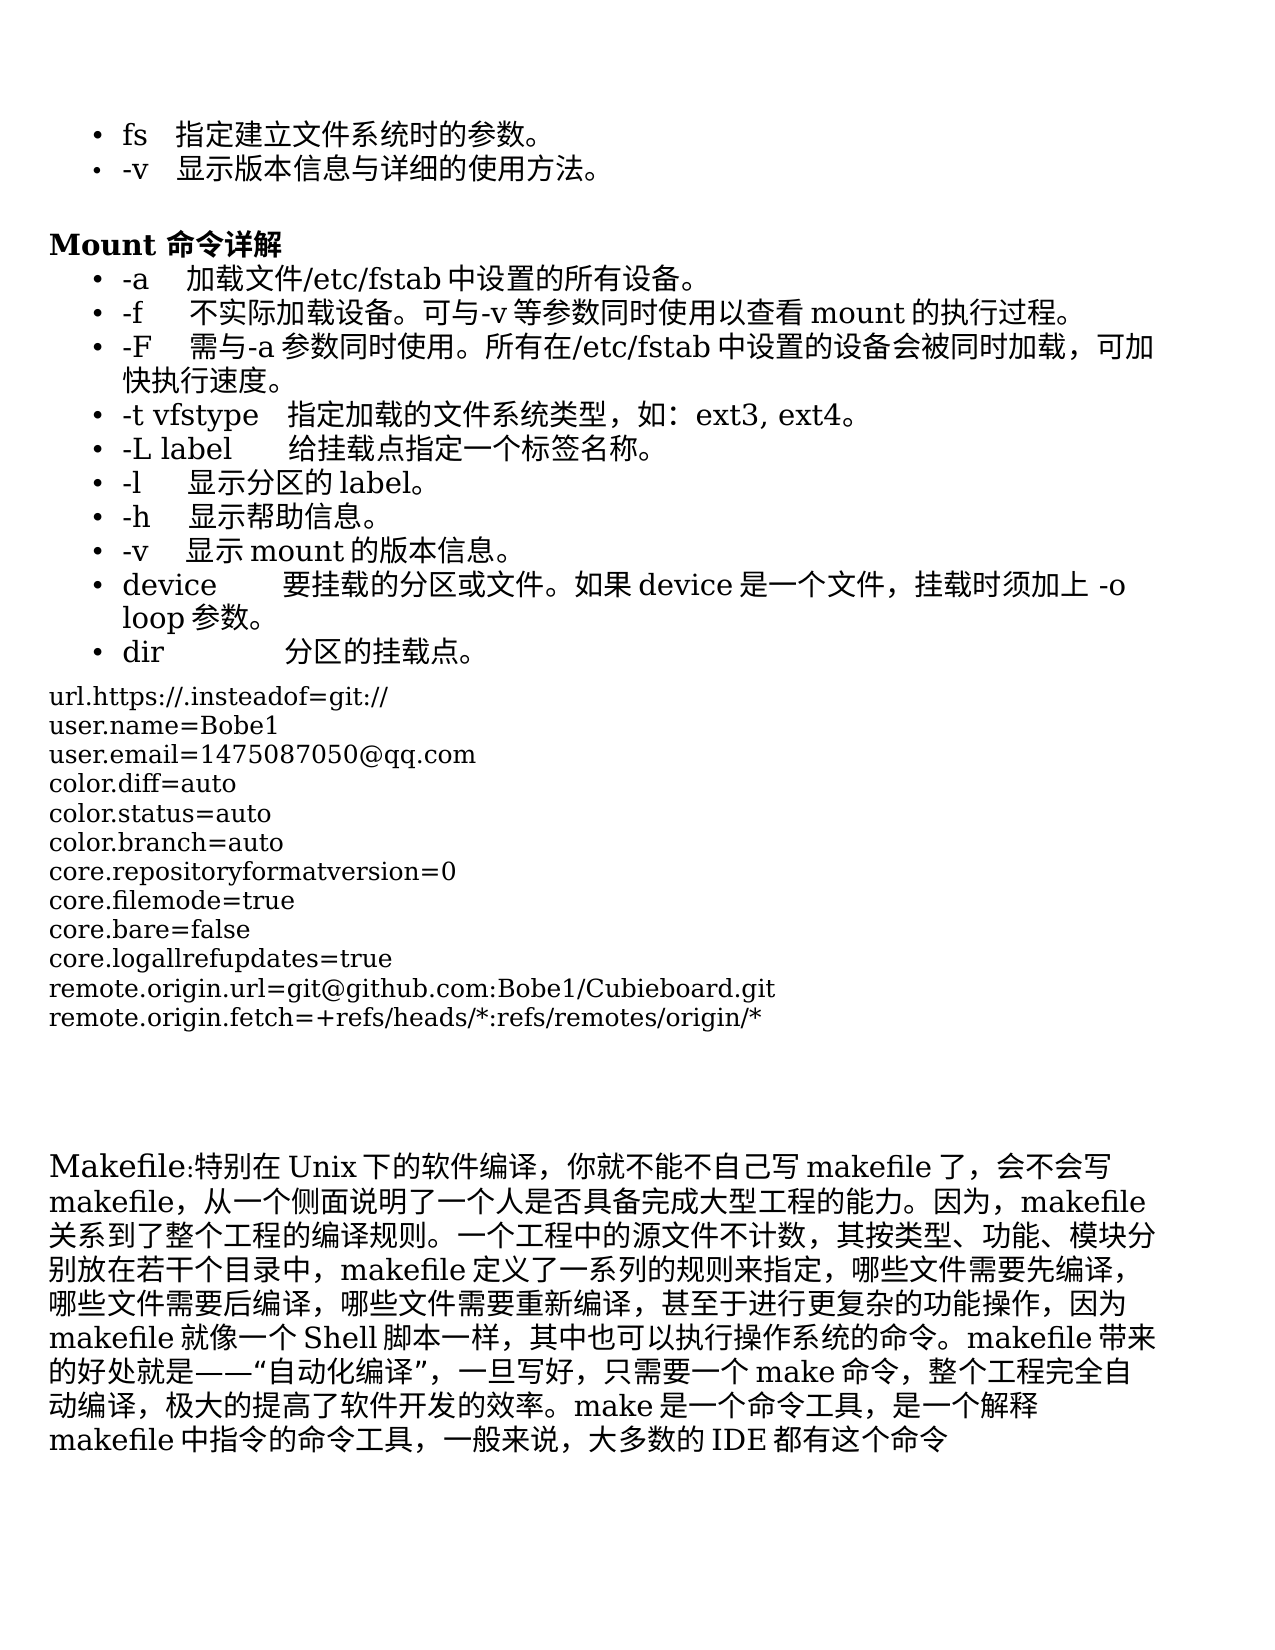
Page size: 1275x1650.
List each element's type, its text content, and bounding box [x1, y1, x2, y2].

text color.status=auto [48, 799, 1158, 828]
text color.branch=auto [48, 828, 1158, 857]
list -v 显示版本信息与详细的使用方法。 [93, 152, 1158, 186]
text color.diff=auto [48, 770, 1158, 799]
list -f 不实际加载设备。可与-v等参数同时使用以查看mount的执行过程。 [93, 296, 1158, 330]
text core.bare=false [48, 916, 1158, 945]
text user.email=1475087050@qq.com [48, 741, 1158, 770]
list -L label 给挂载点指定一个标签名称。 [93, 432, 1158, 466]
text core.logallrefupdates=true [48, 945, 1158, 974]
text core.filemode=true [48, 886, 1158, 916]
list device 要挂载的分区或文件。如果device是一个文件，挂载时须加上 -o loop参数。 [93, 568, 1158, 636]
text Makefile:特别在Unix下的软件编译，你就不能不自己写makefile了，会不会写makefile，从一个侧面说明了一个人是否具备完成大型工程的能力。因为，makefile关系到了整个工程的编译规则。一个工程中的源文件不计数，其按类型、功能、模块分别放在若干个目录中，makefile定义了一系列的规则来指定，哪些文件需要先编译，哪些文件需要后编译，哪些文件需要重新编译，甚至于进行更复杂的功能操作，因为makefile就像一个Shell脚本一样，其中也可以执行操作系统的命令。makefile带来的好处就是——“自动化编译”，一旦写好，只需要一个make命令，整个工程完全自动编译，极大的提高了软件开发的效率。make是一个命令工具，是一个解释makefile中指令的命令工具，一般来说，大多数的IDE都有这个命令 [48, 1149, 1158, 1457]
text Mount 命令详解 [48, 228, 1158, 262]
list -h 显示帮助信息。 [93, 500, 1158, 534]
text remote.origin.url=git@github.com:Bobe1/Cubieboard.git [48, 974, 1158, 1003]
list -v 显示mount的版本信息。 [93, 534, 1158, 568]
list -F 需与-a参数同时使用。所有在/etc/fstab中设置的设备会被同时加载，可加快执行速度。 [93, 330, 1158, 398]
list fs 指定建立文件系统时的参数。 [93, 118, 1158, 152]
text remote.origin.fetch=+refs/heads/*:refs/remotes/origin/* [48, 1003, 1158, 1032]
text url.https://.insteadof=git:// [48, 682, 1158, 711]
list -a 加载文件/etc/fstab中设置的所有设备。 [93, 262, 1158, 296]
text user.name=Bobe1 [48, 711, 1158, 741]
list dir 分区的挂载点。 [93, 636, 1158, 670]
text core.repositoryformatversion=0 [48, 857, 1158, 886]
list -l 显示分区的label。 [93, 466, 1158, 500]
list -t vfstype 指定加载的文件系统类型，如：ext3, ext4。 [93, 398, 1158, 432]
